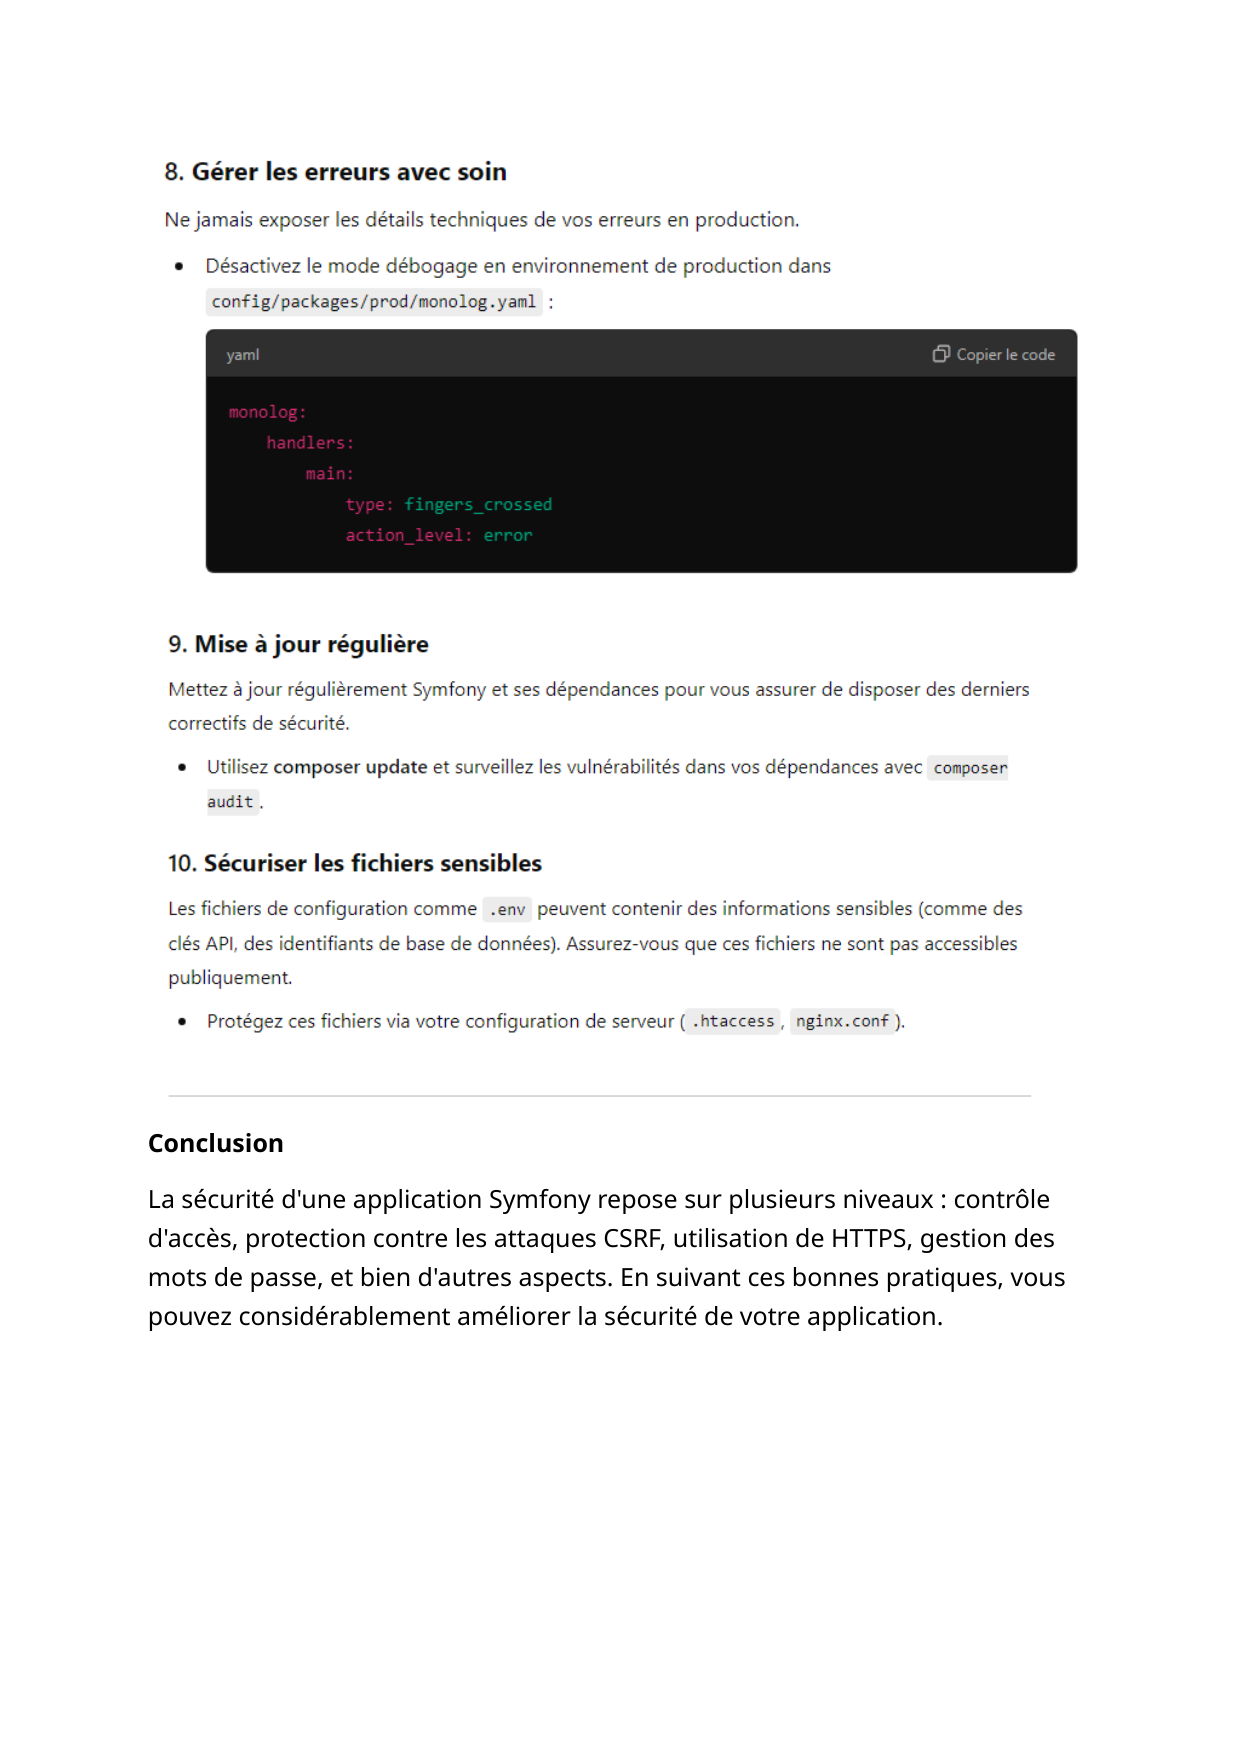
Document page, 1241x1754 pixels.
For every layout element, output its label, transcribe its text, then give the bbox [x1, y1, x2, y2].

text La sécurité d'une application Symfony repose sur plusieurs niveaux : contrôle d'accès, protection contre les attaques CSRF, utilisation de HTTPS, gestion des mots de passe, et bien d'autres aspects. En suivant ces bonnes pratiques, vous pouvez considérablement améliorer la sécurité de votre application. [148, 1181, 1093, 1333]
text Conclusion [148, 1126, 1093, 1160]
